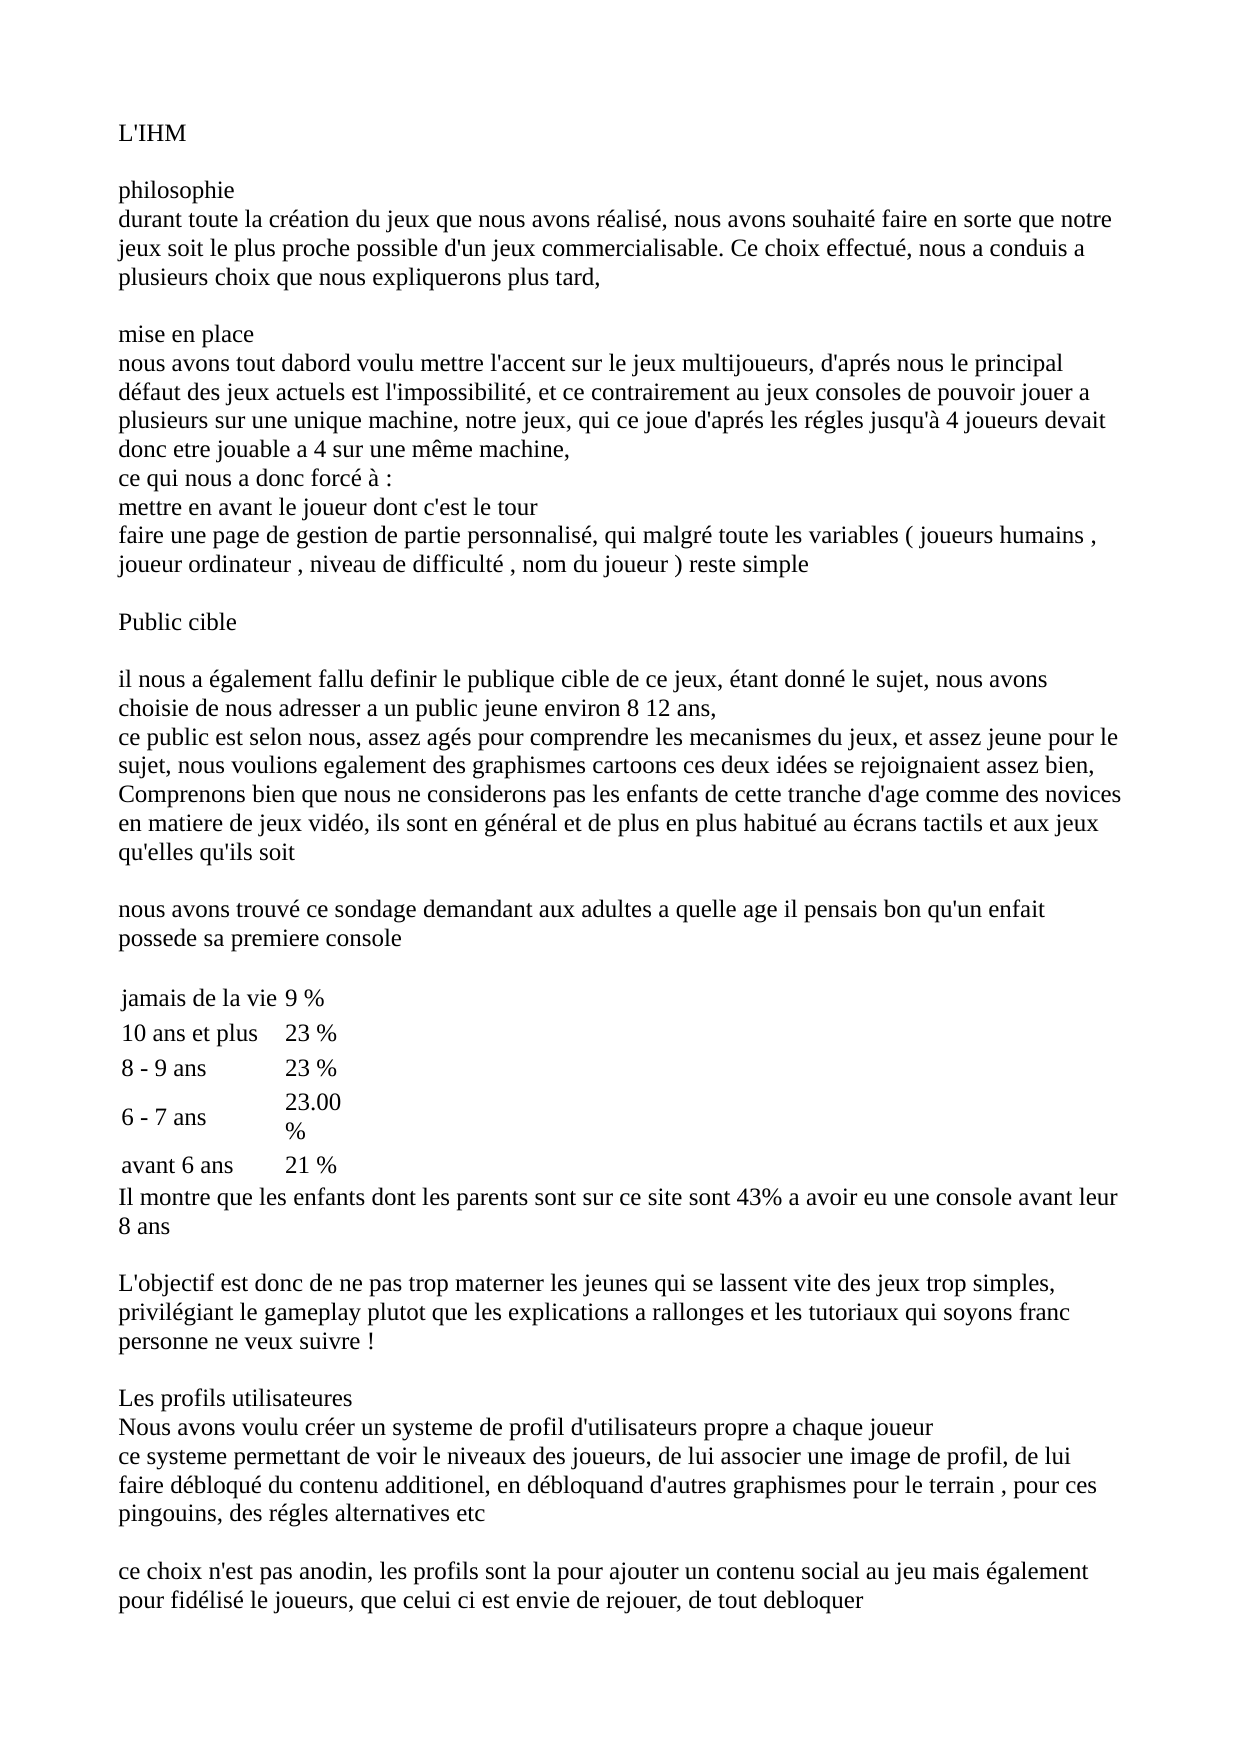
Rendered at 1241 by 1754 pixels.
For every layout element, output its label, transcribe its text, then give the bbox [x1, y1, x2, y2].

text Public cible [118, 607, 1122, 636]
table_cell 21 % [282, 1148, 356, 1182]
text nous avons tout dabord voulu mettre l'accent sur le jeux multijoueurs, d'aprés nous le principal défaut des jeux actuels est l'impossibilité, et ce contrairement au jeux consoles de pouvoir jouer a plusieurs sur une unique machine, notre jeux, qui ce joue d'aprés les régles jusqu'à 4 joueurs devait donc etre jouable a 4 sur une même machine, [118, 348, 1122, 463]
text Il montre que les enfants dont les parents sont sur ce site sont 43% a avoir eu une console avant leur 8 ans [118, 1182, 1122, 1240]
table_header 9 % [282, 981, 356, 1015]
table_cell 10 ans et plus [118, 1015, 282, 1050]
text durant toute la création du jeux que nous avons réalisé, nous avons souhaité faire en sorte que notre jeux soit le plus proche possible d'un jeux commercialisable. Ce choix effectué, nous a conduis a plusieurs choix que nous expliquerons plus tard, [118, 204, 1122, 291]
table_cell 8 - 9 ans [118, 1050, 282, 1084]
text Nous avons voulu créer un systeme de profil d'utilisateurs propre a chaque joueur [118, 1412, 1122, 1441]
text philosophie [118, 176, 1122, 204]
text faire une page de gestion de partie personnalisé, qui malgré toute les variables ( joueurs humains , joueur ordinateur , niveau de difficulté , nom du joueur ) reste simple [118, 521, 1122, 578]
text Les profils utilisateures [118, 1383, 1122, 1412]
text Comprenons bien que nous ne considerons pas les enfants de cette tranche d'age comme des novices en matiere de jeux vidéo, ils sont en général et de plus en plus habitué au écrans tactils et aux jeux qu'elles qu'ils soit [118, 779, 1122, 866]
text nous avons trouvé ce sondage demandant aux adultes a quelle age il pensais bon qu'un enfait possede sa premiere console [118, 894, 1122, 952]
text L'IHM [118, 118, 1122, 147]
text mise en place [118, 319, 1122, 348]
text ce public est selon nous, assez agés pour comprendre les mecanismes du jeux, et assez jeune pour le sujet, nous voulions egalement des graphismes cartoons ces deux idées se rejoignaient assez bien, [118, 722, 1122, 779]
table_cell 23 % [282, 1050, 356, 1084]
text ce choix n'est pas anodin, les profils sont la pour ajouter un contenu social au jeu mais également pour fidélisé le joueurs, que celui ci est envie de rejouer, de tout debloquer [118, 1556, 1122, 1613]
text L'objectif est donc de ne pas trop materner les jeunes qui se lassent vite des jeux trop simples, privilégiant le gameplay plutot que les explications a rallonges et les tutoriaux qui soyons franc personne ne veux suivre ! [118, 1268, 1122, 1355]
text mettre en avant le joueur dont c'est le tour [118, 492, 1122, 521]
table_cell 6 - 7 ans [118, 1084, 282, 1148]
table_cell 23,00% [282, 1084, 356, 1148]
text il nous a également fallu definir le publique cible de ce jeux, étant donné le sujet, nous avons choisie de nous adresser a un public jeune environ 8 12 ans, [118, 664, 1122, 722]
text ce systeme permettant de voir le niveaux des joueurs, de lui associer une image de profil, de lui faire débloqué du contenu additionel, en débloquand d'autres graphismes pour le terrain , pour ces pingouins, des régles alternatives etc [118, 1441, 1122, 1527]
text ce qui nous a donc forcé à : [118, 463, 1122, 492]
table_cell 23 % [282, 1015, 356, 1050]
table_header jamais de la vie [118, 981, 282, 1015]
table_cell avant 6 ans [118, 1148, 282, 1182]
